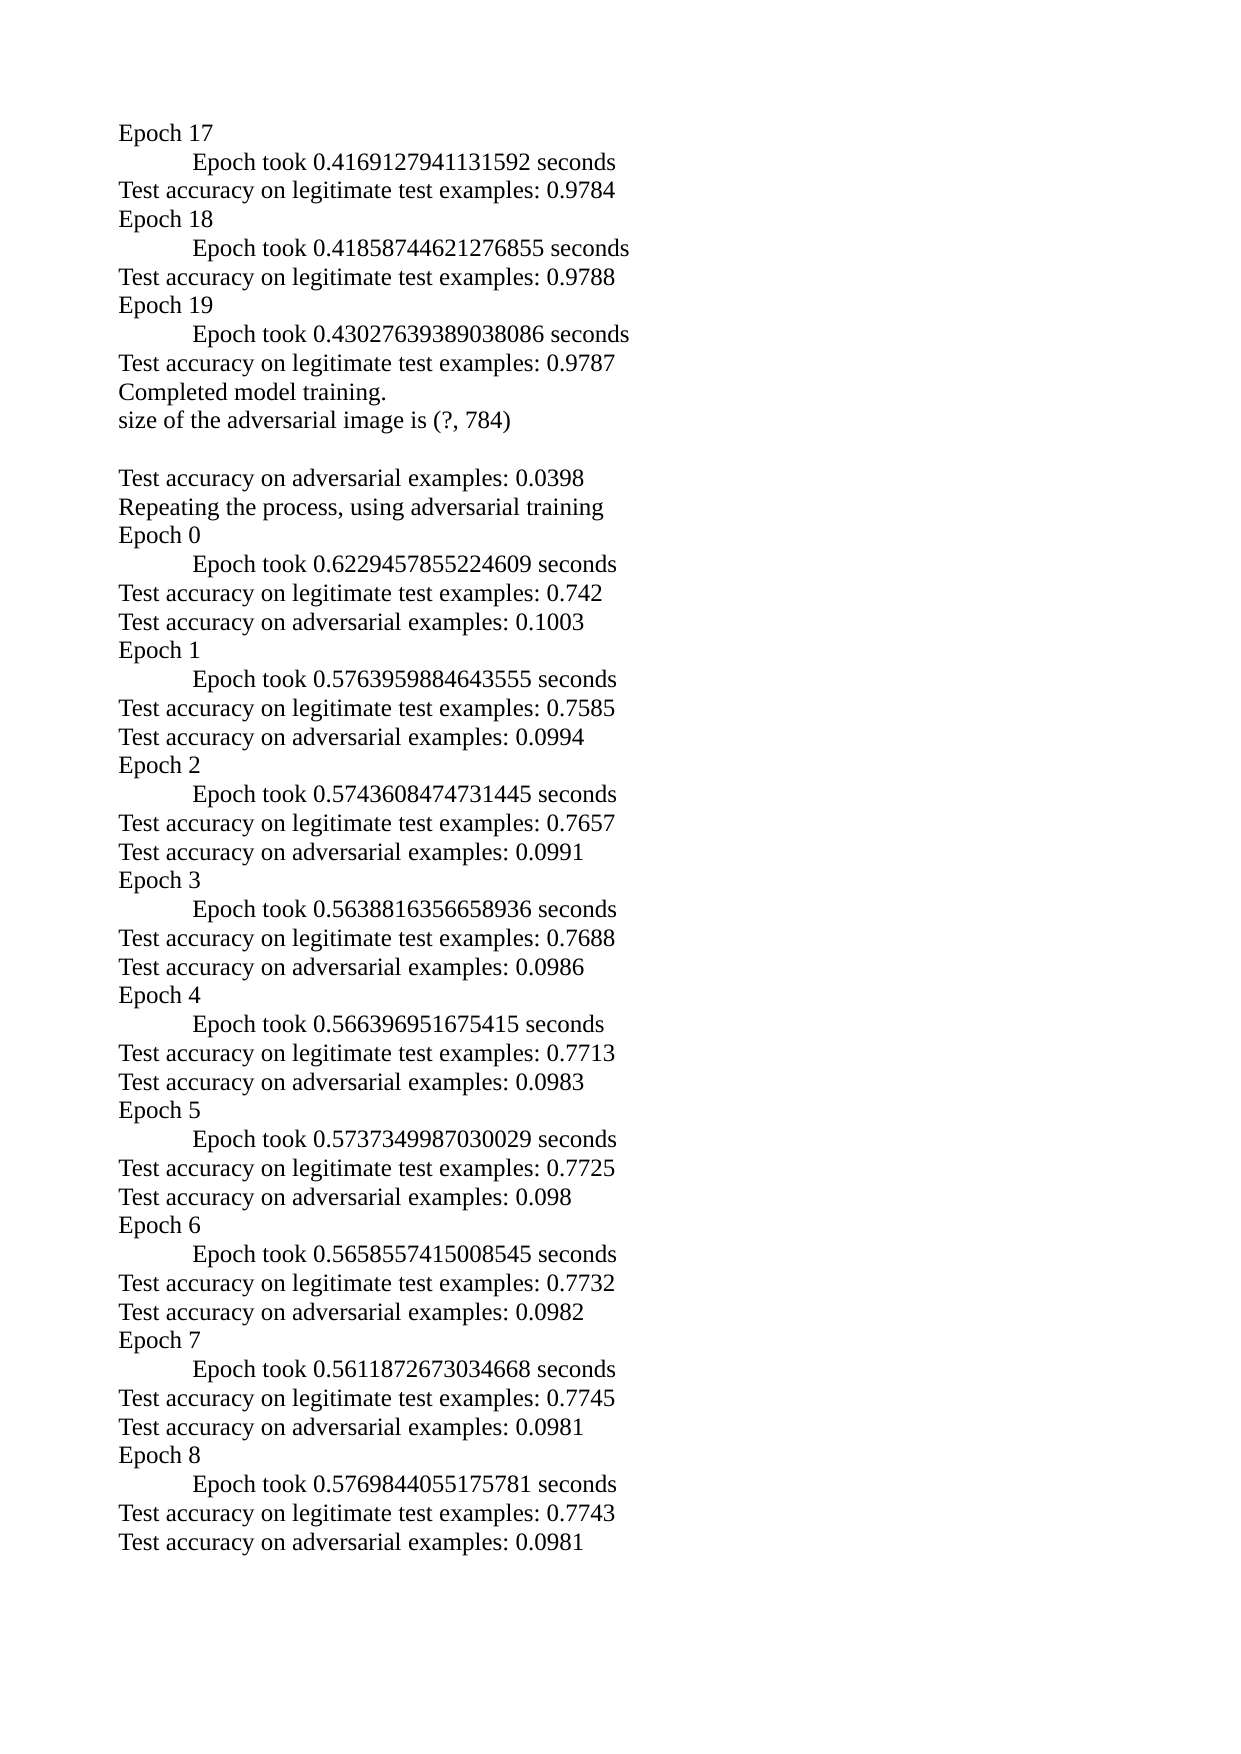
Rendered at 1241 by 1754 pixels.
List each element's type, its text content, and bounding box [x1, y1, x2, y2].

text Test accuracy on adversarial examples: 0.0981 [118, 1527, 1122, 1556]
text Test accuracy on legitimate test examples: 0.7657 [118, 808, 1122, 837]
text Test accuracy on legitimate test examples: 0.9788 [118, 262, 1122, 291]
text Epoch took 0.43027639389038086 seconds [118, 319, 1122, 348]
text Test accuracy on legitimate test examples: 0.9787 [118, 348, 1122, 377]
text Test accuracy on legitimate test examples: 0.742 [118, 578, 1122, 607]
text Epoch 3 [118, 866, 1122, 894]
text Epoch took 0.41858744621276855 seconds [118, 233, 1122, 262]
text Test accuracy on adversarial examples: 0.098 [118, 1182, 1122, 1211]
text Epoch took 0.6229457855224609 seconds [118, 549, 1122, 578]
text Epoch took 0.4169127941131592 seconds [118, 147, 1122, 176]
text Test accuracy on adversarial examples: 0.0994 [118, 722, 1122, 751]
text Epoch 7 [118, 1326, 1122, 1354]
text Epoch 19 [118, 291, 1122, 319]
text Test accuracy on legitimate test examples: 0.7725 [118, 1153, 1122, 1182]
text Completed model training. [118, 377, 1122, 406]
text Test accuracy on adversarial examples: 0.0398 [118, 463, 1122, 492]
text Epoch took 0.5737349987030029 seconds [118, 1124, 1122, 1153]
text Epoch 4 [118, 981, 1122, 1009]
text Epoch took 0.5611872673034668 seconds [118, 1354, 1122, 1383]
text Test accuracy on adversarial examples: 0.0982 [118, 1297, 1122, 1326]
text Epoch 2 [118, 751, 1122, 779]
text Test accuracy on legitimate test examples: 0.9784 [118, 176, 1122, 204]
text Test accuracy on adversarial examples: 0.0983 [118, 1067, 1122, 1096]
text Epoch took 0.5769844055175781 seconds [118, 1469, 1122, 1498]
text Test accuracy on adversarial examples: 0.0981 [118, 1412, 1122, 1441]
text Test accuracy on legitimate test examples: 0.7713 [118, 1038, 1122, 1067]
text Epoch 18 [118, 204, 1122, 233]
text Epoch 5 [118, 1096, 1122, 1124]
text Test accuracy on adversarial examples: 0.1003 [118, 607, 1122, 636]
text Epoch 0 [118, 521, 1122, 549]
text Epoch 17 [118, 118, 1122, 147]
text Epoch took 0.5763959884643555 seconds [118, 664, 1122, 693]
text Test accuracy on legitimate test examples: 0.7745 [118, 1383, 1122, 1412]
text Test accuracy on legitimate test examples: 0.7585 [118, 693, 1122, 722]
text Epoch 6 [118, 1211, 1122, 1239]
text Test accuracy on adversarial examples: 0.0986 [118, 952, 1122, 981]
text Repeating the process, using adversarial training [118, 492, 1122, 521]
text Epoch 8 [118, 1441, 1122, 1469]
text Test accuracy on legitimate test examples: 0.7732 [118, 1268, 1122, 1297]
text Test accuracy on legitimate test examples: 0.7743 [118, 1498, 1122, 1527]
text Epoch took 0.5638816356658936 seconds [118, 894, 1122, 923]
text Epoch took 0.5743608474731445 seconds [118, 779, 1122, 808]
text Epoch took 0.566396951675415 seconds [118, 1009, 1122, 1038]
text Epoch took 0.5658557415008545 seconds [118, 1239, 1122, 1268]
text Test accuracy on legitimate test examples: 0.7688 [118, 923, 1122, 952]
text size of the adversarial image is (?, 784) [118, 406, 1122, 434]
text Test accuracy on adversarial examples: 0.0991 [118, 837, 1122, 866]
text Epoch 1 [118, 636, 1122, 664]
